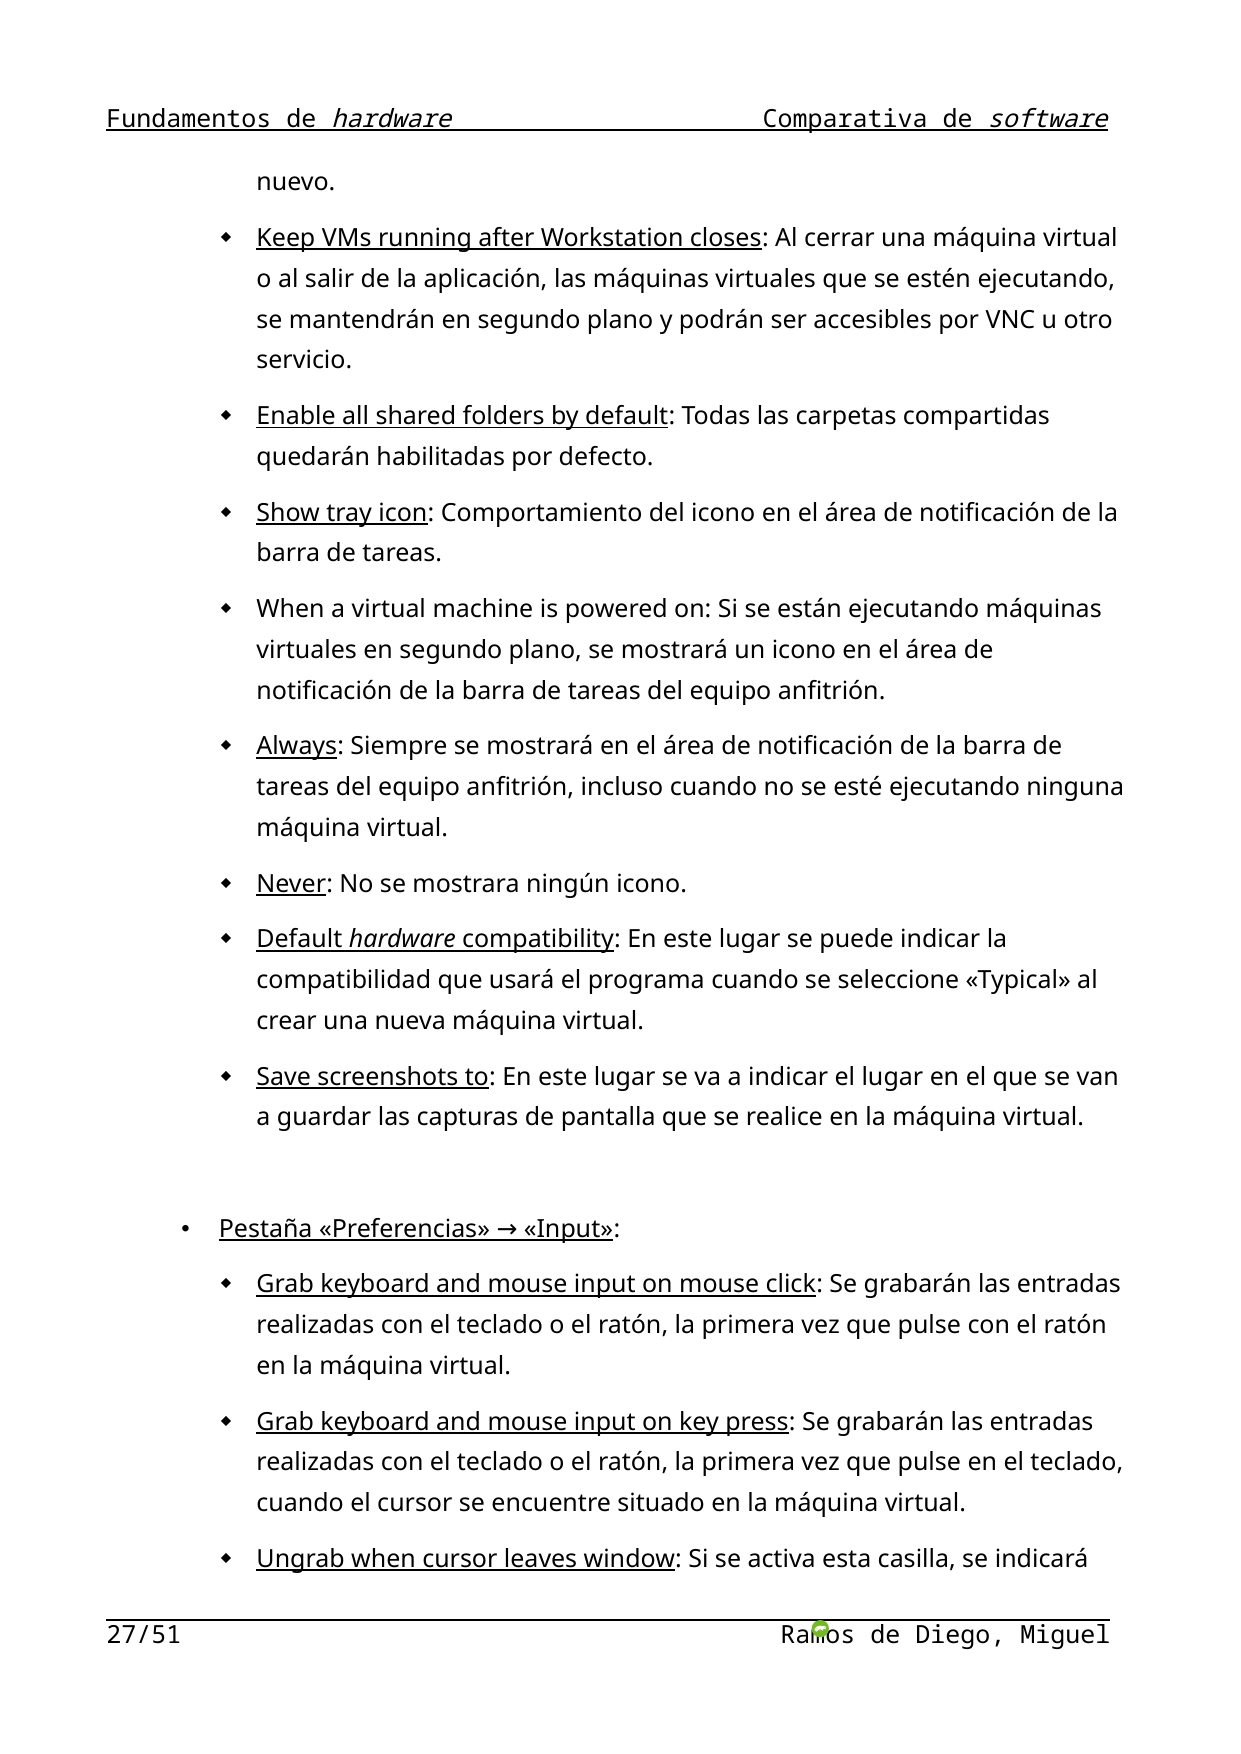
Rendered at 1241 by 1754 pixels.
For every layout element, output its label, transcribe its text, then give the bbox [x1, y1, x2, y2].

list nuevo. [219, 164, 1134, 198]
list When a virtual machine is powered on: Si se están ejecutando máquinas virtuales en segundo plano, se mostrará un icono en el área de notificación de la barra de tareas del equipo anfitrión. [219, 591, 1134, 706]
list Show tray icon: Comportamiento del icono en el área de notificación de la barra de tareas. [219, 494, 1134, 569]
list Grab keyboard and mouse input on key press: Se grabarán las entradas realizadas con el teclado o el ratón, la primera vez que pulse en el teclado, cuando el cursor se encuentre situado en la máquina virtual. [219, 1403, 1134, 1519]
list Keep VMs running after Workstation closes: Al cerrar una máquina virtual o al salir de la aplicación, las máquinas virtuales que se estén ejecutando, se mantendrán en segundo plano y podrán ser accesibles por VNC u otro servicio. [219, 219, 1134, 376]
list Grab keyboard and mouse input on mouse click: Se grabarán las entradas realizadas con el teclado o el ratón, la primera vez que pulse con el ratón en la máquina virtual. [219, 1266, 1134, 1382]
list Save screenshots to: En este lugar se va a indicar el lugar en el que se van a guardar las capturas de pantalla que se realice en la máquina virtual. [219, 1058, 1134, 1133]
list Enable all shared folders by default: Todas las carpetas compartidas quedarán habilitadas por defecto. [219, 398, 1134, 473]
list Never: No se mostrara ningún icono. [219, 865, 1134, 899]
list Always: Siempre se mostrará en el área de notificación de la barra de tareas del equipo anfitrión, incluso cuando no se esté ejecutando ninguna máquina virtual. [219, 728, 1134, 844]
list Ungrab when cursor leaves window: Si se activa esta casilla, se indicará [219, 1540, 1134, 1574]
list Pestaña «Preferencias» → «Input»: [181, 1210, 1134, 1244]
list Default hardware compatibility: En este lugar se puede indicar la compatibilidad que usará el programa cuando se seleccione «Typical» al crear una nueva máquina virtual. [219, 921, 1134, 1037]
